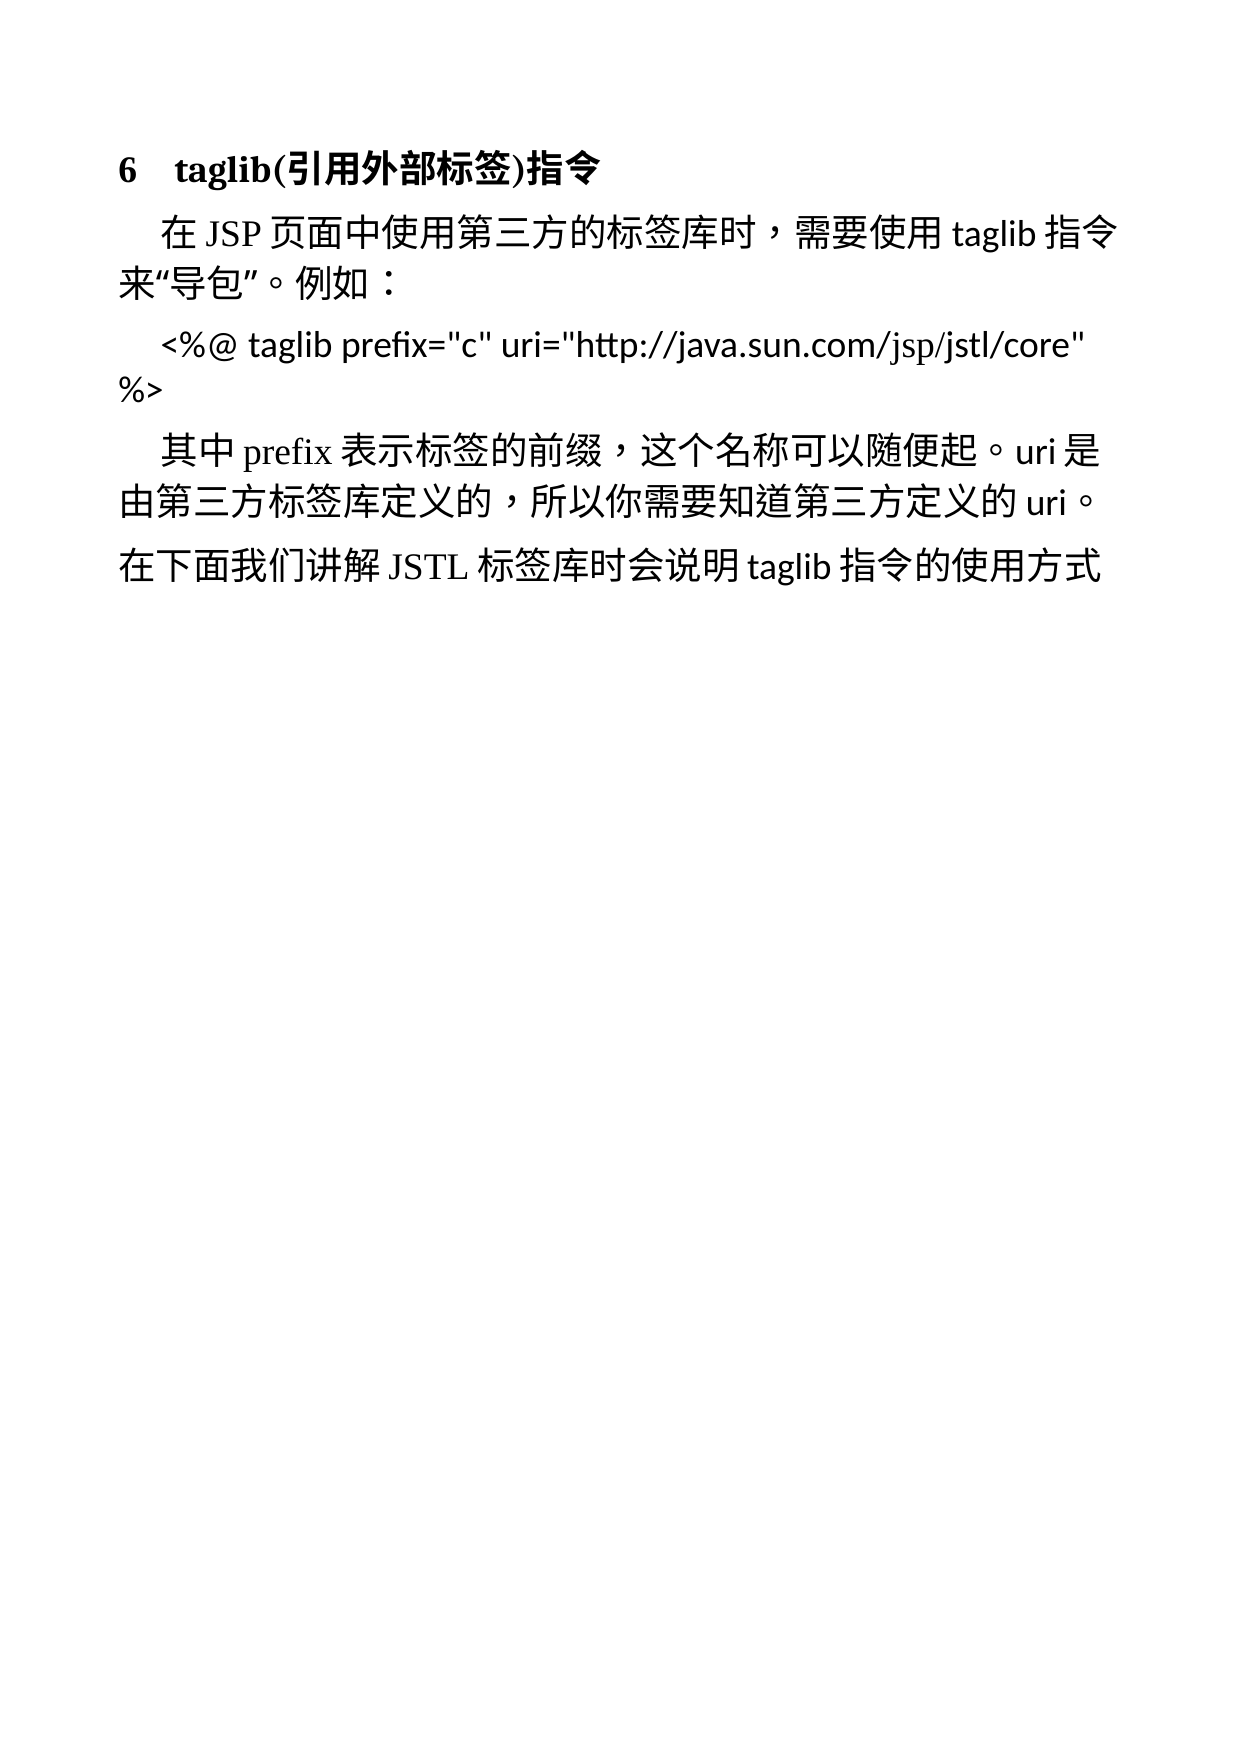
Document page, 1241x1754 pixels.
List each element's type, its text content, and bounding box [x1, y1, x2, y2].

text 在JSP页面中使用第三方的标签库时，需要使用taglib指令来“导包”。例如： [118, 206, 1122, 308]
subtitle 6 taglib(引用外部标签)指令 [118, 139, 1122, 193]
text 其中prefix表示标签的前缀，这个名称可以随便起。uri是由第三方标签库定义的，所以你需要知道第三方定义的uri。 [118, 425, 1122, 527]
text 在下面我们讲解JSTL标签库时会说明taglib指令的使用方式 [118, 539, 1122, 590]
text <%@ taglib prefix="c" uri="http://java.sun.com/jsp/jstl/core" %> [118, 321, 1122, 412]
